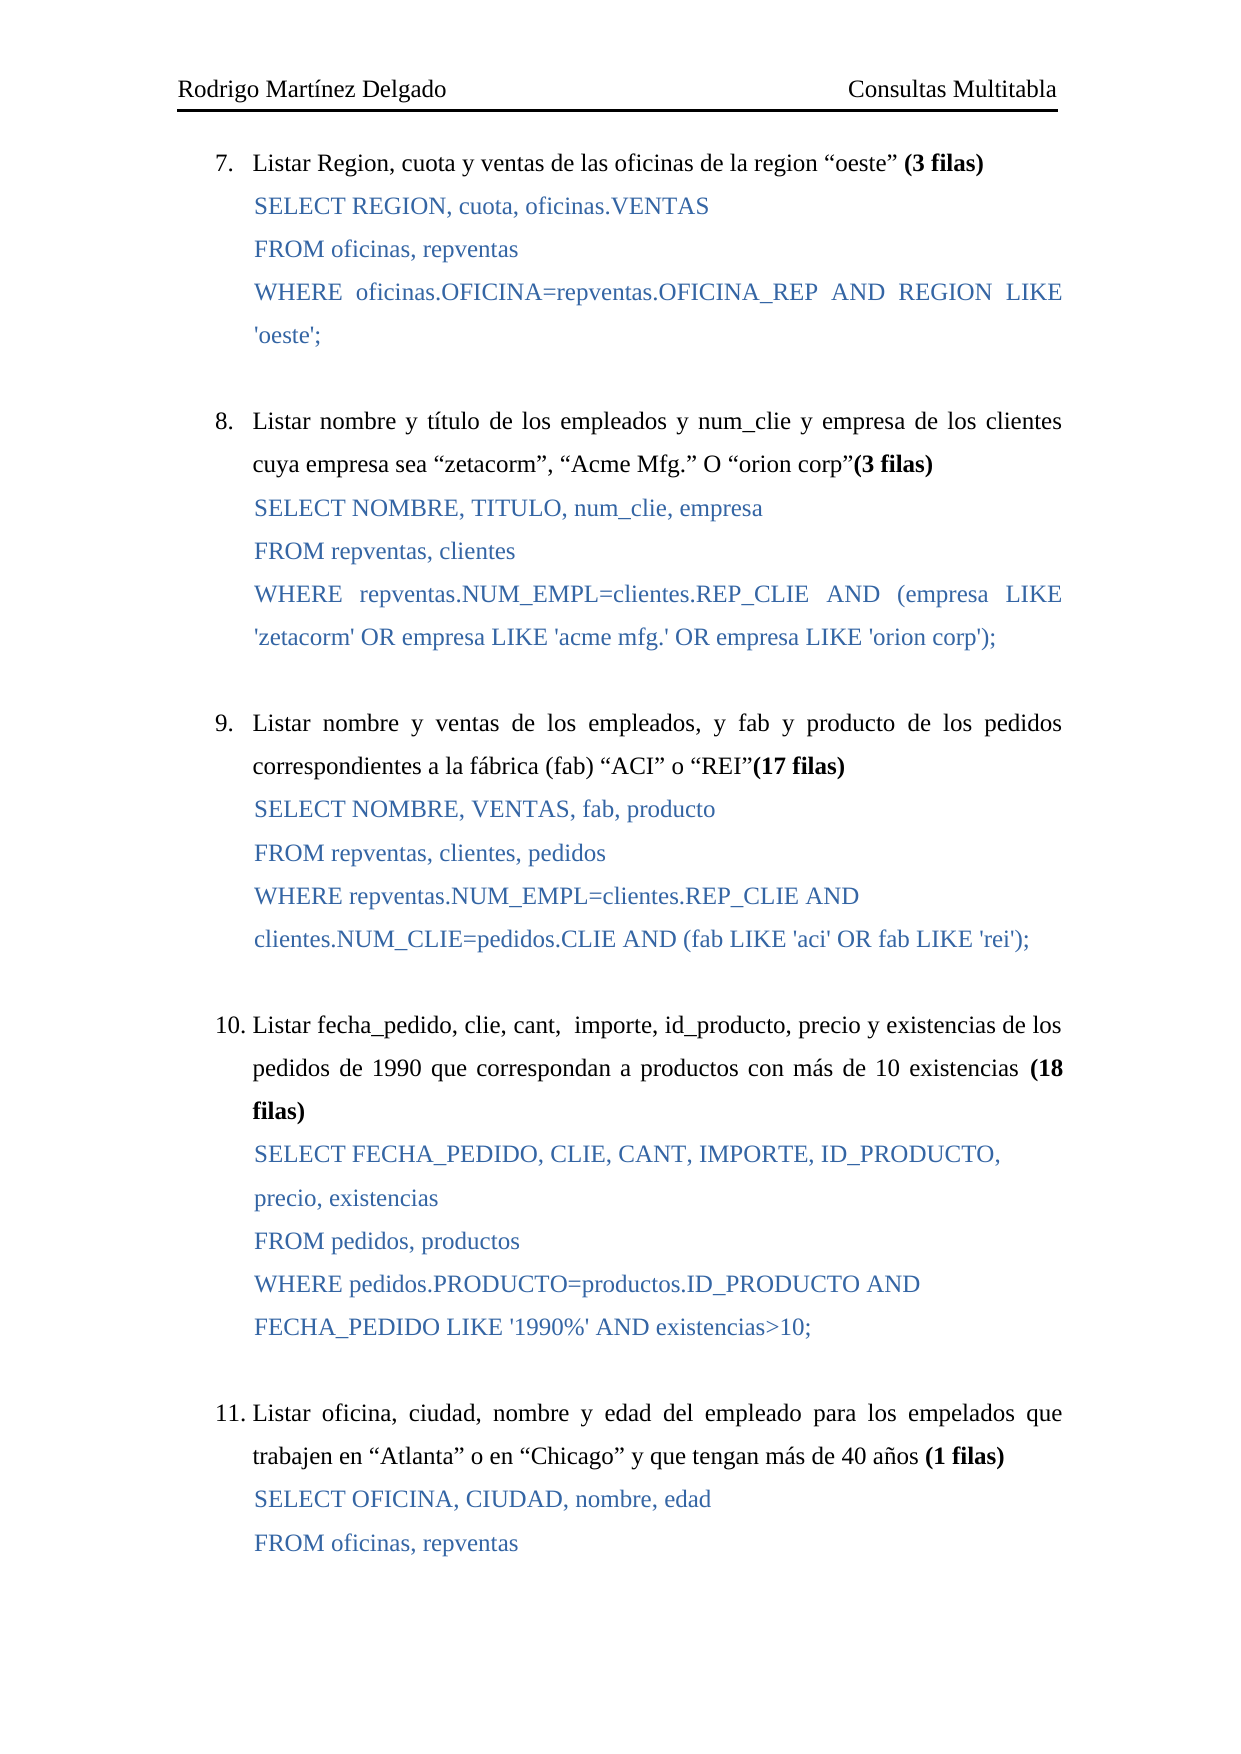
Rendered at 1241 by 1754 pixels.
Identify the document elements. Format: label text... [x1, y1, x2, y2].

list Listar Region, cuota y ventas de las oficinas de la region “oeste” (3 filas) [215, 148, 1063, 176]
list Listar nombre y título de los empleados y num_clie y empresa de los clientes cuya empresa sea “zetacorm”, “Acme Mfg.” O “orion corp”(3 filas) [215, 406, 1063, 478]
text FROM oficinas, repventas [254, 1528, 1063, 1556]
text FROM pedidos, productos [254, 1226, 1063, 1254]
text WHERE repventas.NUM_EMPL=clientes.REP_CLIE AND (empresa LIKE 'zetacorm' OR empresa LIKE 'acme mfg.' OR empresa LIKE 'orion corp'); [254, 579, 1063, 651]
text FROM oficinas, repventas [254, 234, 1063, 263]
text WHERE repventas.NUM_EMPL=clientes.REP_CLIE AND clientes.NUM_CLIE=pedidos.CLIE AND (fab LIKE 'aci' OR fab LIKE 'rei'); [254, 881, 1063, 953]
text SELECT NOMBRE, TITULO, num_clie, empresa [254, 493, 1063, 521]
text FROM repventas, clientes, pedidos [254, 838, 1063, 866]
text FROM repventas, clientes [254, 536, 1063, 564]
list Listar nombre y ventas de los empleados, y fab y producto de los pedidos correspondientes a la fábrica (fab) “ACI” o “REI”(17 filas) [215, 708, 1063, 780]
text SELECT REGION, cuota, oficinas.VENTAS [254, 191, 1063, 219]
list Listar fecha_pedido, clie, cant, importe, id_producto, precio y existencias de los pedidos de 1990 que correspondan a productos con más de 10 existencias (18 filas) [215, 1010, 1063, 1125]
text WHERE oficinas.OFICINA=repventas.OFICINA_REP AND REGION LIKE 'oeste'; [254, 277, 1063, 349]
text SELECT FECHA_PEDIDO, CLIE, CANT, IMPORTE, ID_PRODUCTO, precio, existencias [254, 1139, 1063, 1211]
text SELECT OFICINA, CIUDAD, nombre, edad [254, 1484, 1063, 1513]
text SELECT NOMBRE, VENTAS, fab, producto [254, 794, 1063, 823]
list Listar oficina, ciudad, nombre y edad del empleado para los empelados que trabajen en “Atlanta” o en “Chicago” y que tengan más de 40 años (1 filas) [215, 1398, 1063, 1470]
text WHERE pedidos.PRODUCTO=productos.ID_PRODUCTO AND FECHA_PEDIDO LIKE '1990%' AND existencias>10; [254, 1269, 1063, 1341]
